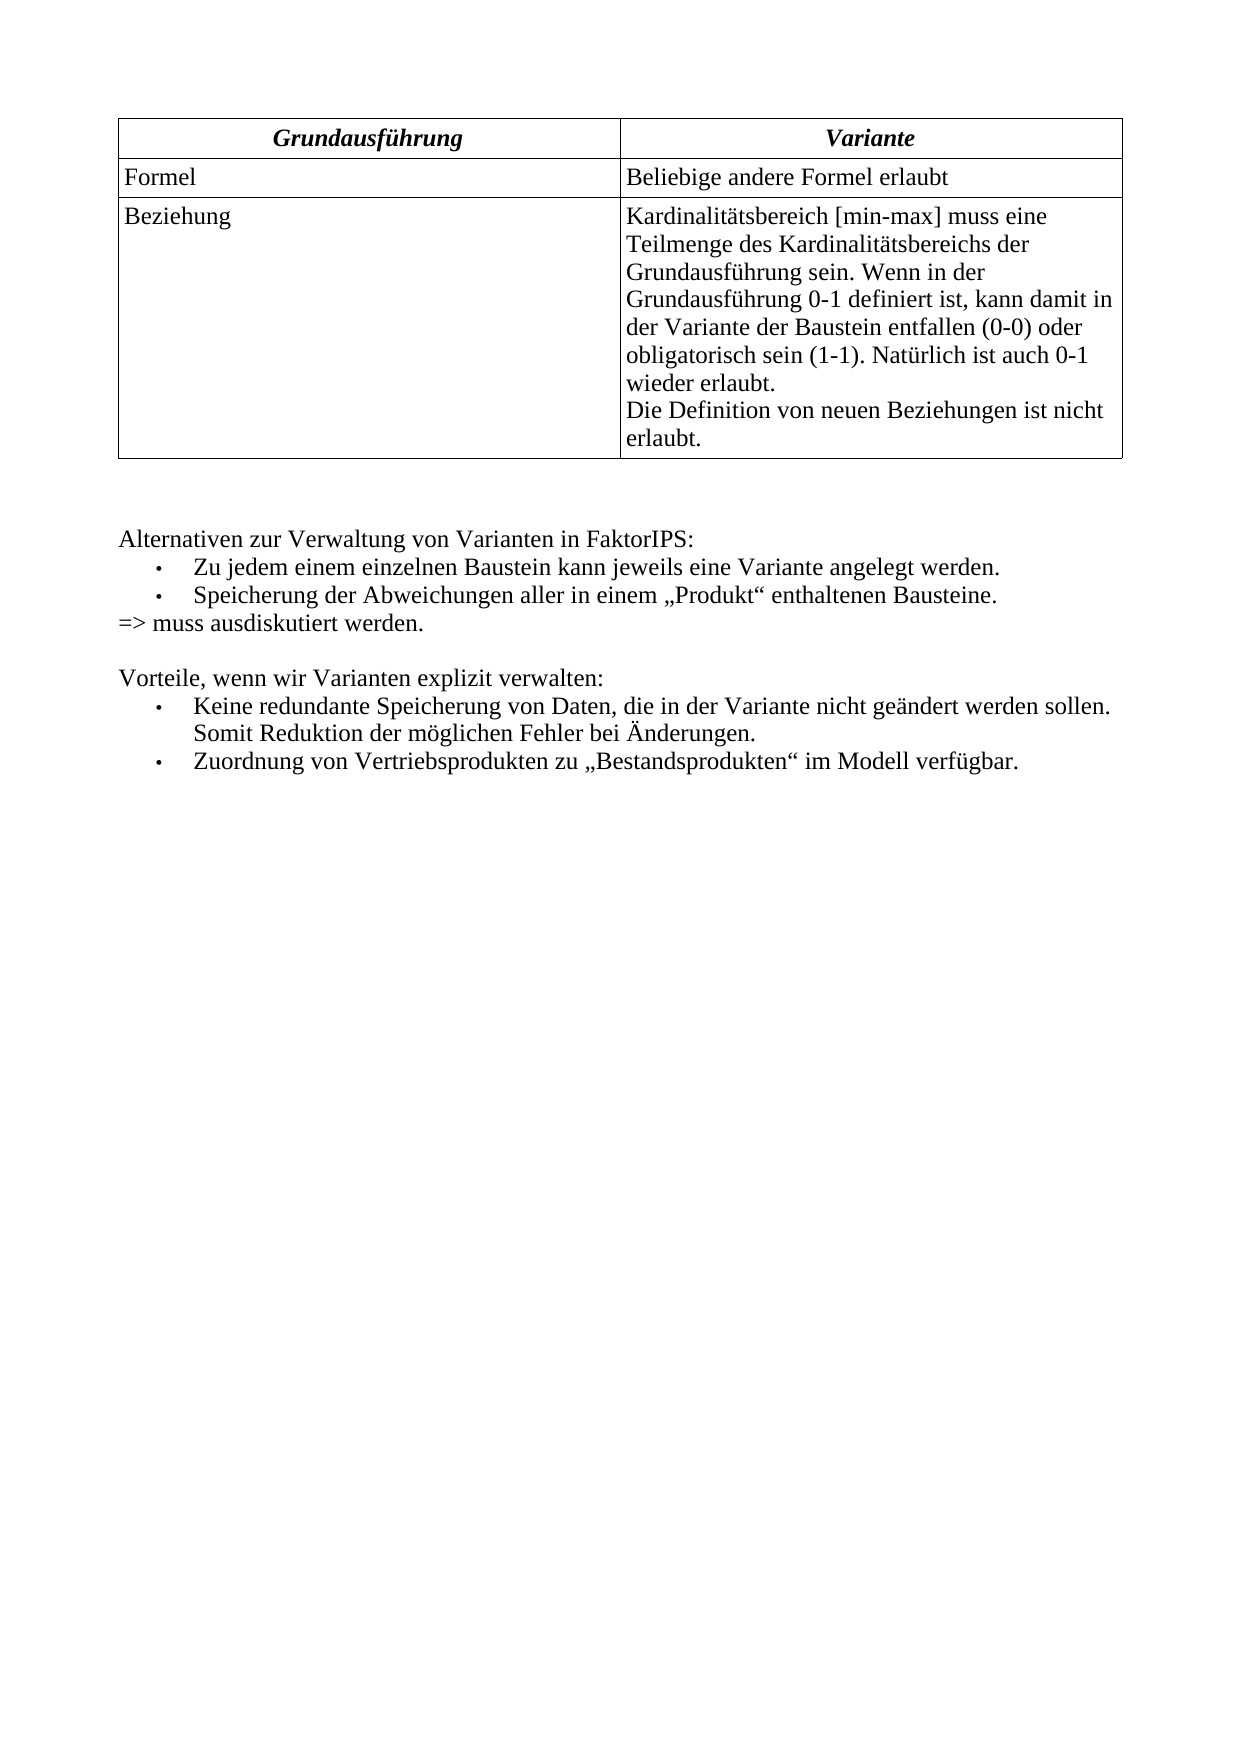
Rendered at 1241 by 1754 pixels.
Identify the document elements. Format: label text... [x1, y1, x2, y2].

table_cell Formel [119, 159, 620, 197]
table_header Grundausführung [119, 119, 620, 157]
text Vorteile, wenn wir Varianten explizit verwalten: [118, 664, 1122, 692]
list Zu jedem einem einzelnen Baustein kann jeweils eine Variante angelegt werden. [156, 553, 1122, 581]
table_cell Beziehung [119, 198, 620, 458]
list Speicherung der Abweichungen aller in einem „Produkt“ enthaltenen Bausteine. [156, 581, 1122, 609]
list Zuordnung von Vertriebsprodukten zu „Bestandsprodukten“ im Modell verfügbar. [156, 747, 1122, 775]
list Keine redundante Speicherung von Daten, die in der Variante nicht geändert werden sollen. Somit Reduktion der möglichen Fehler bei Änderungen. [156, 692, 1122, 747]
text Alternativen zur Verwaltung von Varianten in FaktorIPS: [118, 526, 1122, 553]
table_cell Beliebige andere Formel erlaubt [621, 159, 1122, 197]
table_header Variante [621, 119, 1122, 157]
text => muss ausdiskutiert werden. [118, 609, 1122, 636]
table_cell Kardinalitätsbereich [min-max] muss eine Teilmenge des Kardinalitätsbereichs der Grundausführung sein. Wenn in der Grundausführung 0-1 definiert ist, kann damit in der Variante der Baustein entfallen (0-0) oder obligatorisch sein (1-1). Natürlich ist auch 0-1 wieder erlaubt. Die Definition von neuen Beziehungen ist nicht erlaubt. [621, 198, 1122, 458]
